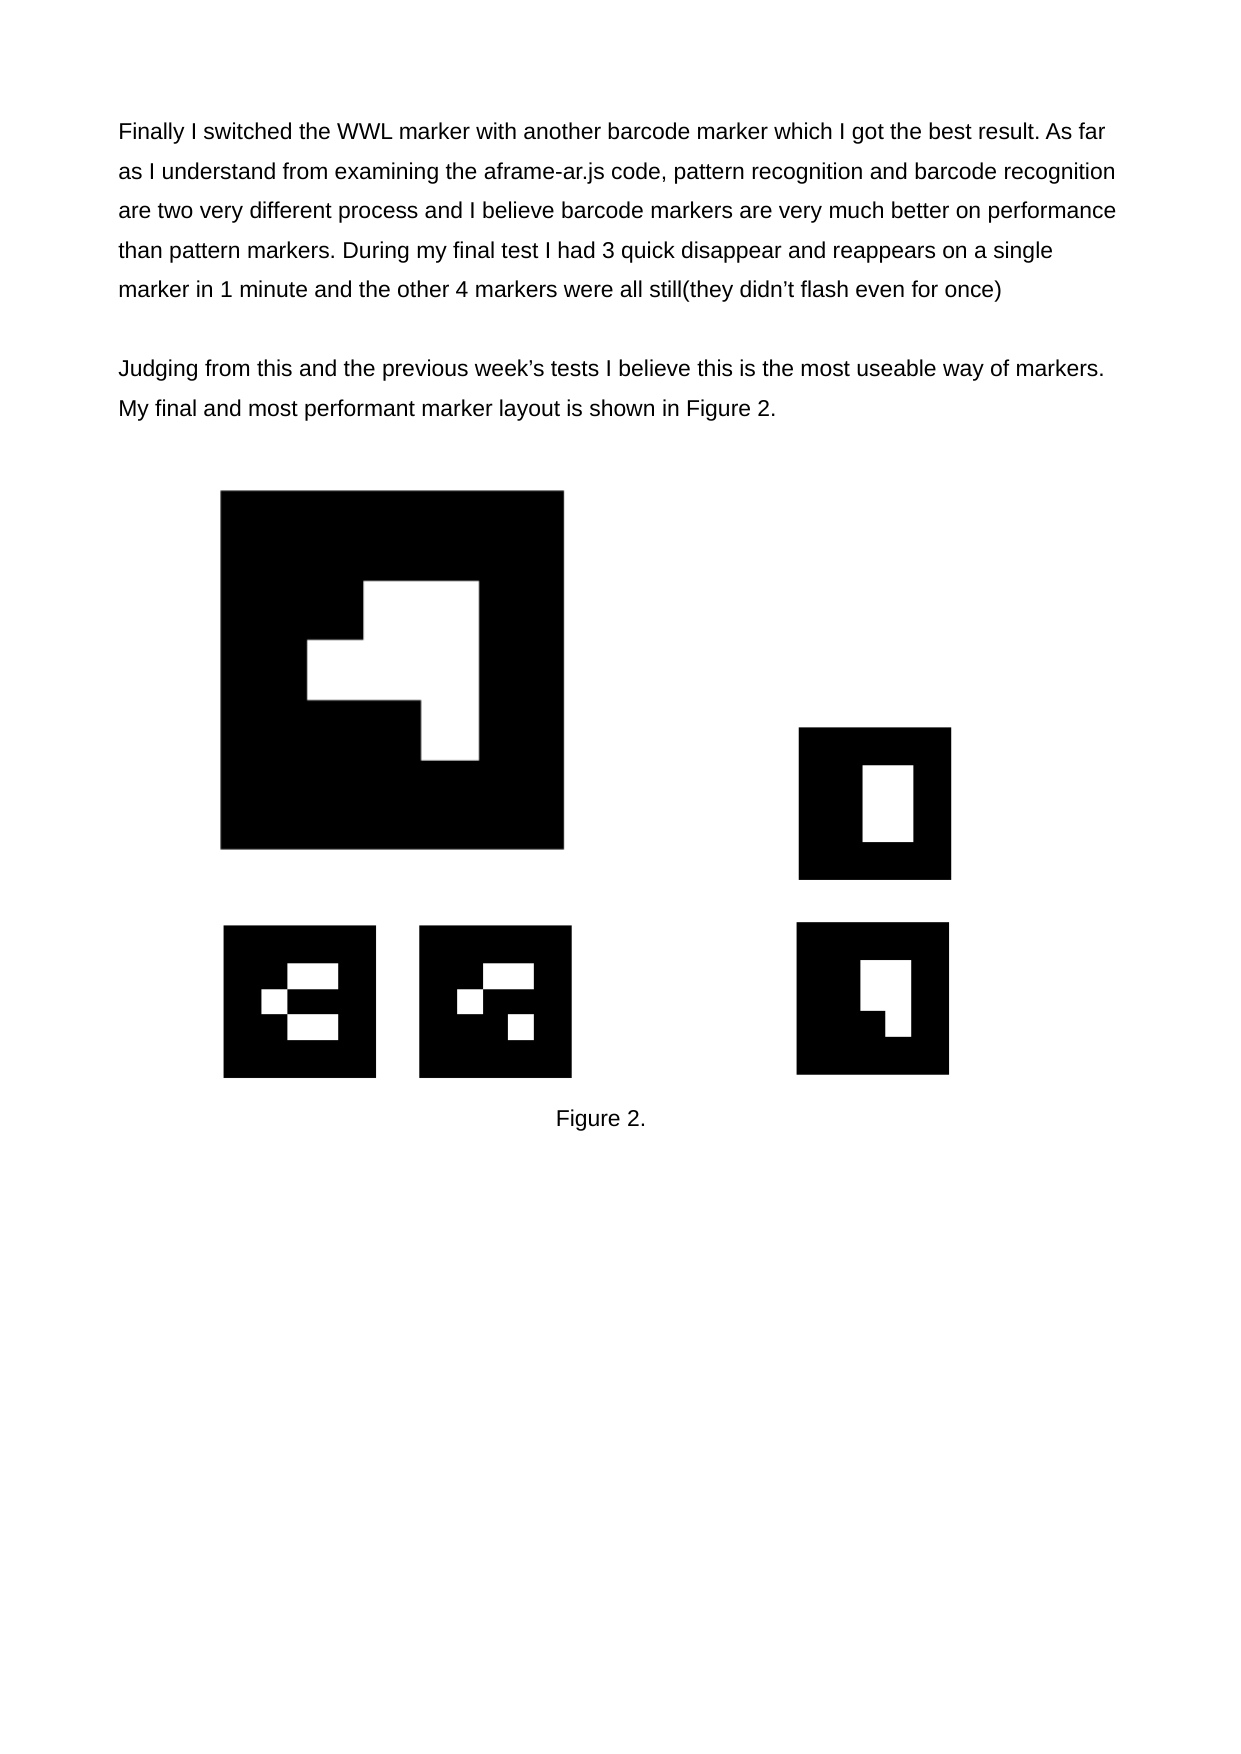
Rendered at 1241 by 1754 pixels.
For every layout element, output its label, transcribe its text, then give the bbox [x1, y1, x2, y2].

text Figure 2. [118, 1105, 1122, 1131]
picture [202, 485, 988, 1104]
text Finally I switched the WWL marker with another barcode marker which I got the best result. As far as I understand from examining the aframe-ar.js code, pattern recognition and barcode recognition are two very different process and I believe barcode markers are very much better on performance than pattern markers. During my final test I had 3 quick disappear and reappears on a single marker in 1 minute and the other 4 markers were all still(they didn’t flash even for once) [118, 118, 1122, 302]
text Judging from this and the previous week’s tests I believe this is the most useable way of markers. My final and most performant marker layout is shown in Figure 2. [118, 355, 1122, 421]
